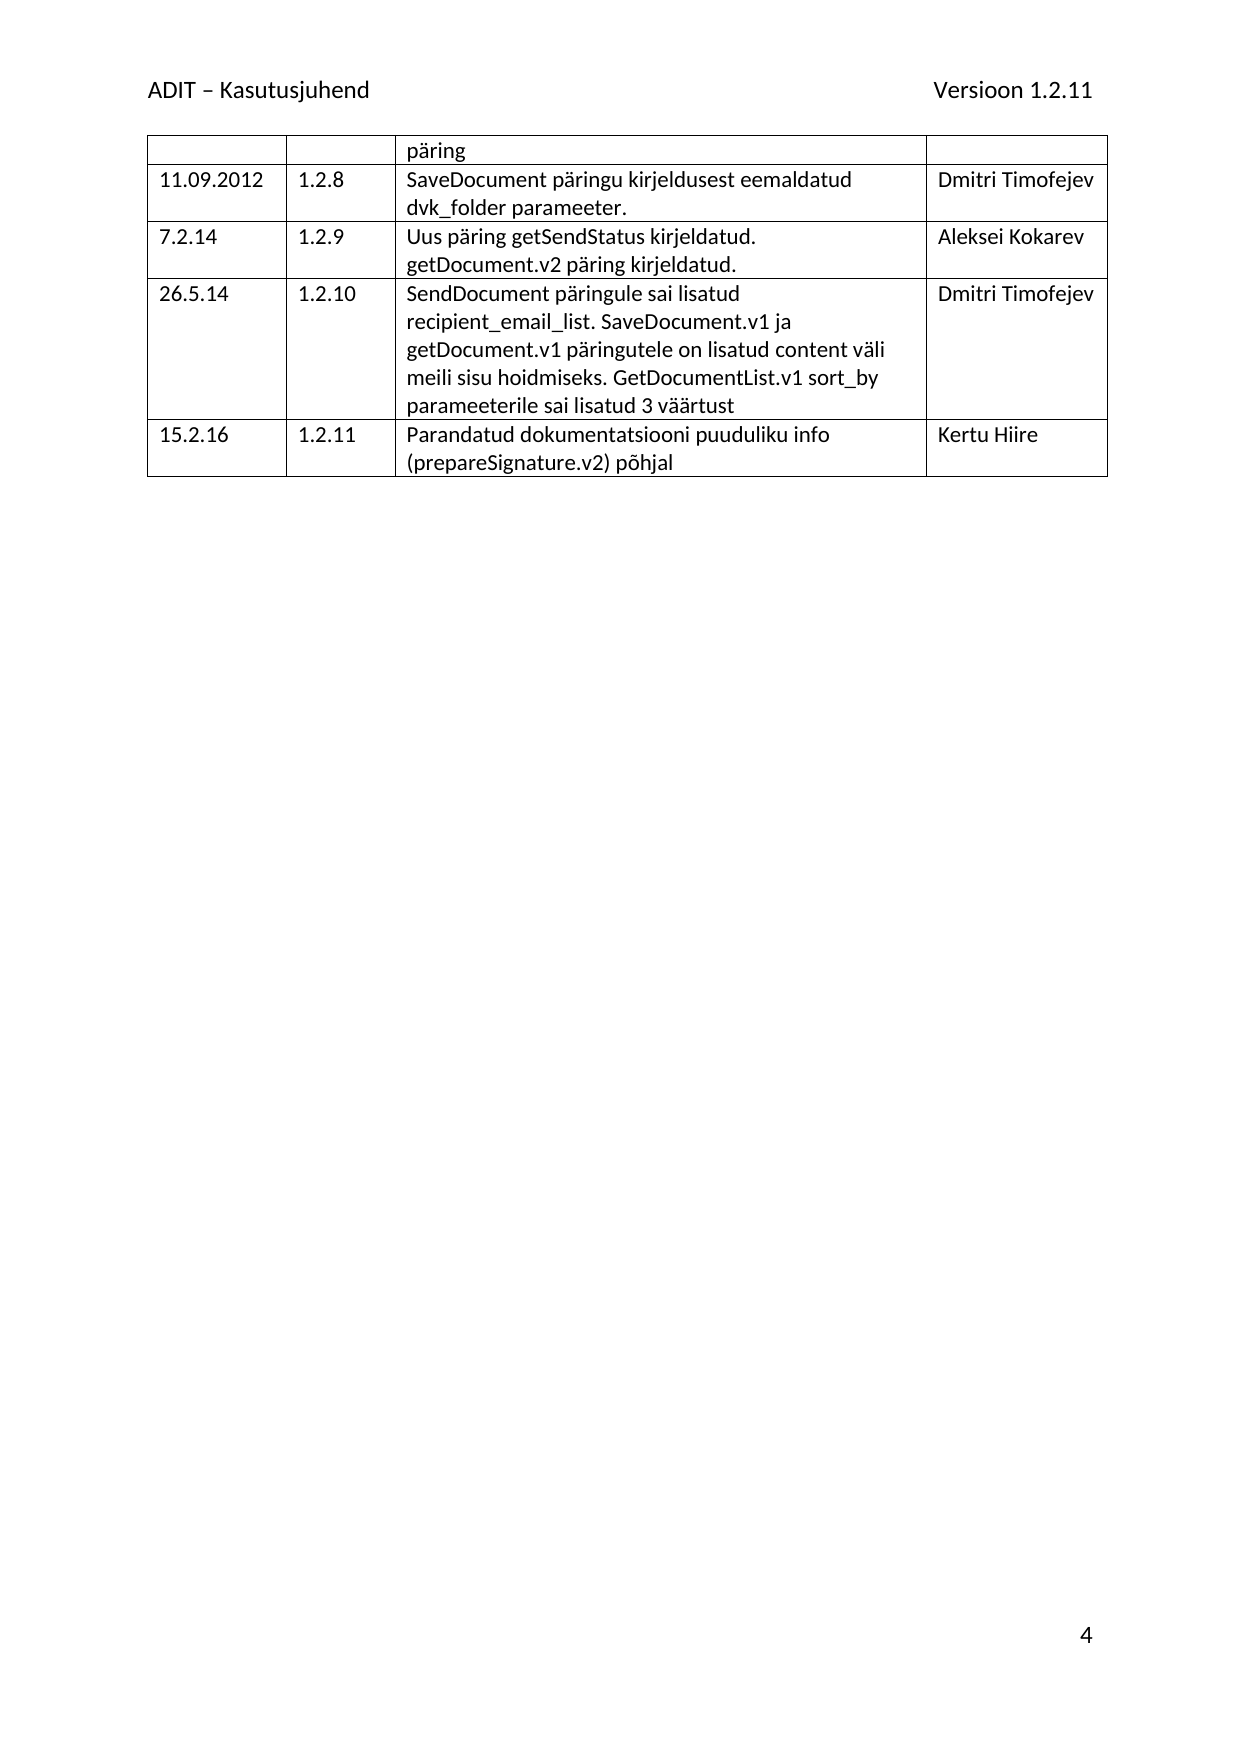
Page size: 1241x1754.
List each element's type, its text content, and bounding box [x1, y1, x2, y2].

table_cell 15.2.16 [148, 420, 286, 476]
table_cell Dmitri Timofejev [927, 165, 1107, 221]
table_cell 1.2.11 [287, 420, 395, 476]
table_cell 11.09.2012 [148, 165, 286, 221]
table_cell Parandatud dokumentatsiooni puuduliku info (prepareSignature.v2) põhjal [396, 420, 926, 476]
table_cell 1.2.8 [287, 165, 395, 221]
table_cell 7.2.14 [148, 222, 286, 278]
table_cell Uus päring getSendStatus kirjeldatud. getDocument.v2 päring kirjeldatud. [396, 222, 926, 278]
table_cell [927, 136, 1107, 164]
table_cell päring [396, 136, 926, 164]
table_cell [148, 136, 286, 164]
table_cell 1.2.10 [287, 279, 395, 419]
table_cell [287, 136, 395, 164]
table_cell SaveDocument päringu kirjeldusest eemaldatud dvk_folder parameeter. [396, 165, 926, 221]
table_cell 26.5.14 [148, 279, 286, 419]
table_cell 1.2.9 [287, 222, 395, 278]
table_cell Aleksei Kokarev [927, 222, 1107, 278]
table_cell Dmitri Timofejev [927, 279, 1107, 419]
table_cell Kertu Hiire [927, 420, 1107, 476]
table_cell SendDocument päringule sai lisatud recipient_email_list. SaveDocument.v1 ja getDocument.v1 päringutele on lisatud content väli meili sisu hoidmiseks. GetDocumentList.v1 sort_by parameeterile sai lisatud 3 väärtust [396, 279, 926, 419]
